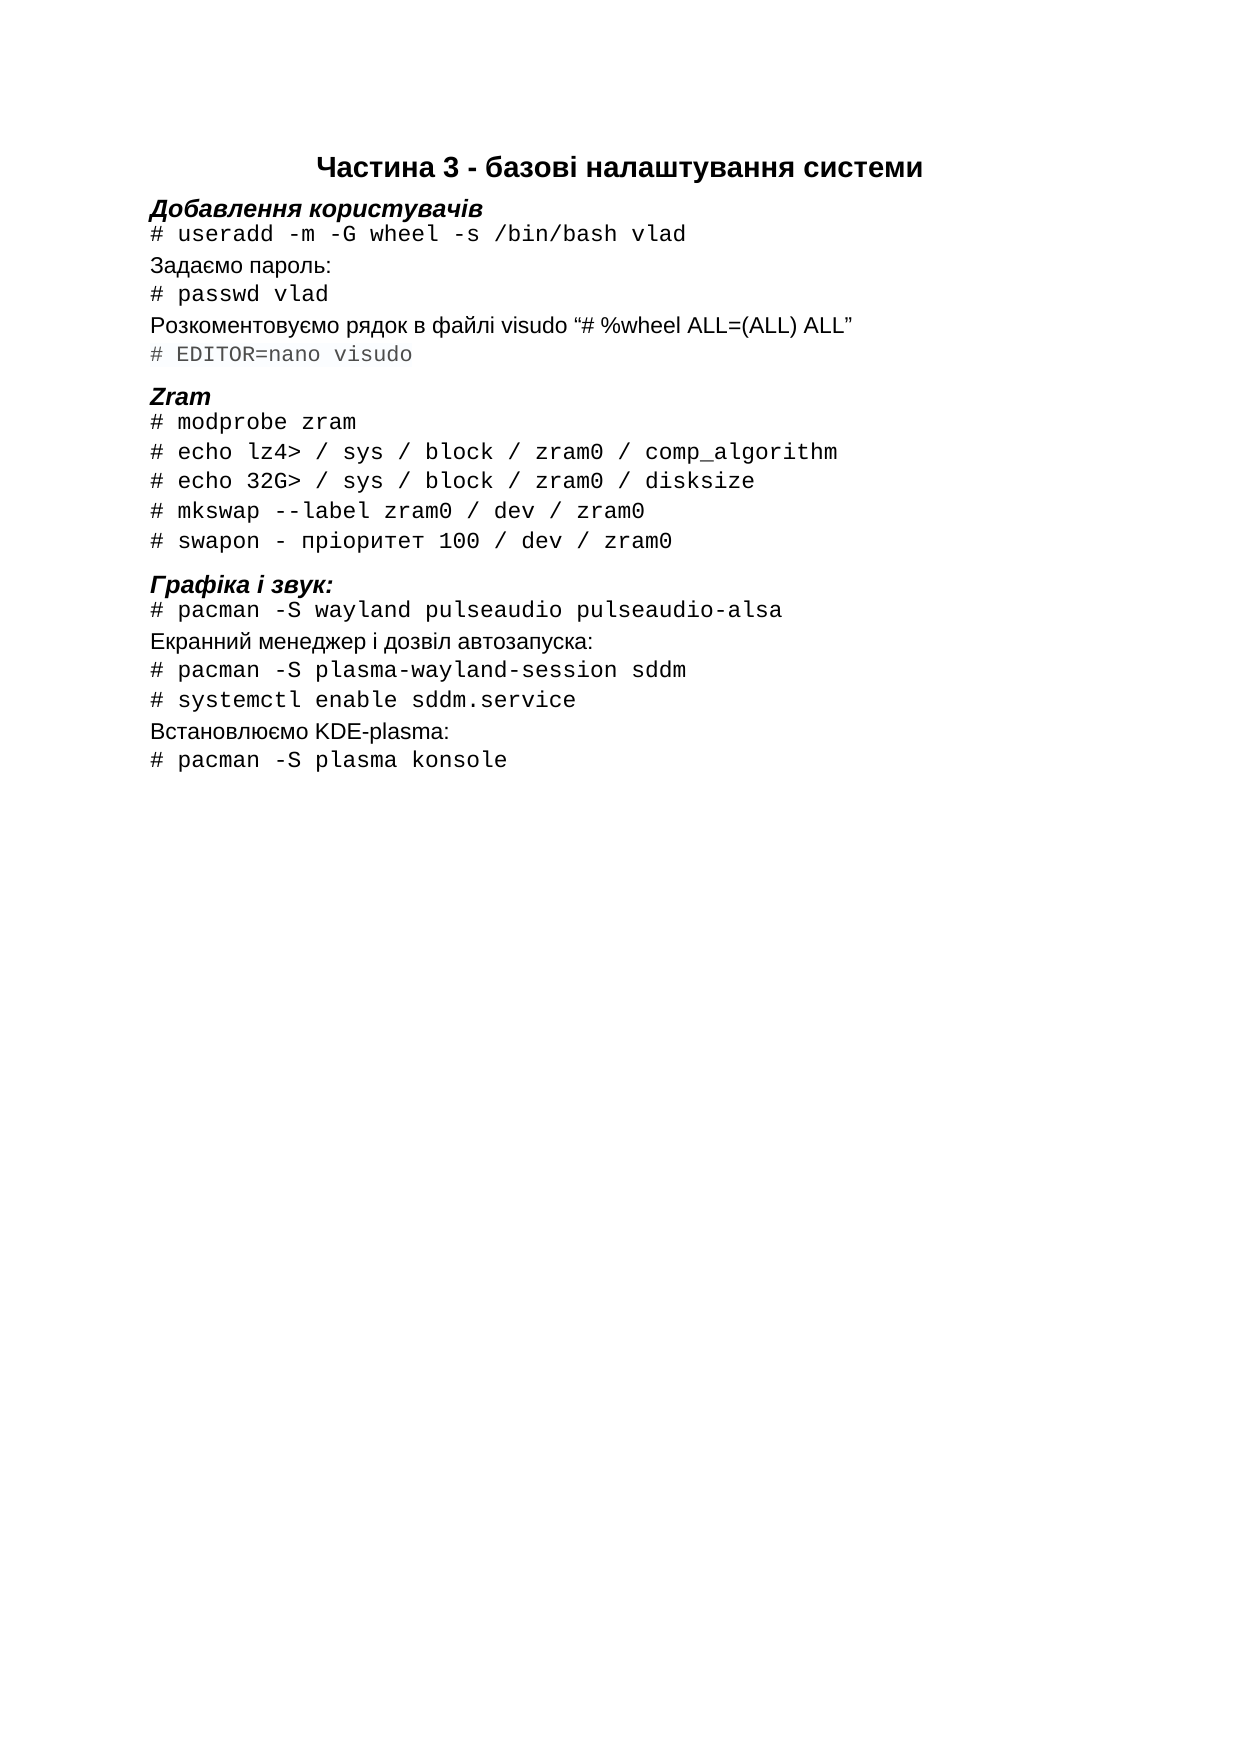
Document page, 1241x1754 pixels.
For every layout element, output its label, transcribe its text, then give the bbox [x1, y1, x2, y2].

text # mkswap --label zram0 / dev / zram0 [150, 500, 1090, 526]
text # echo 32G> / sys / block / zram0 / disksize [150, 470, 1090, 496]
text # modprobe zram [150, 410, 1090, 436]
text # pacman -S plasma-wayland-session sddm [150, 658, 1090, 684]
text # swapon - пріоритет 100 / dev / zram0 [150, 529, 1090, 555]
subtitle Графіка і звук: [150, 570, 1090, 598]
subtitle Частина 3 - базові налаштування системи [150, 150, 1090, 183]
text Встановлюємо KDE-plasma: [150, 718, 1090, 744]
text # EDITOR=nano visudo [150, 343, 1090, 367]
subtitle Добавлення користувачів [150, 194, 1090, 223]
text # systemctl enable sddm.service [150, 688, 1090, 714]
subtitle Zram [150, 382, 1090, 410]
text # echo lz4> / sys / block / zram0 / comp_algorithm [150, 440, 1090, 466]
text # passwd vlad [150, 283, 1090, 309]
text # pacman -S wayland pulseaudio pulseaudio-alsa [150, 598, 1090, 624]
text # useradd -m -G wheel -s /bin/bash vlad [150, 223, 1090, 249]
text Екранний менеджер і дозвіл автозапуска: [150, 628, 1090, 654]
text Розкоментовуємо рядок в файлі visudo “# %wheel ALL=(ALL) ALL” [150, 312, 1090, 339]
text # pacman -S plasma konsole [150, 748, 1090, 774]
text Задаємо пароль: [150, 252, 1090, 279]
